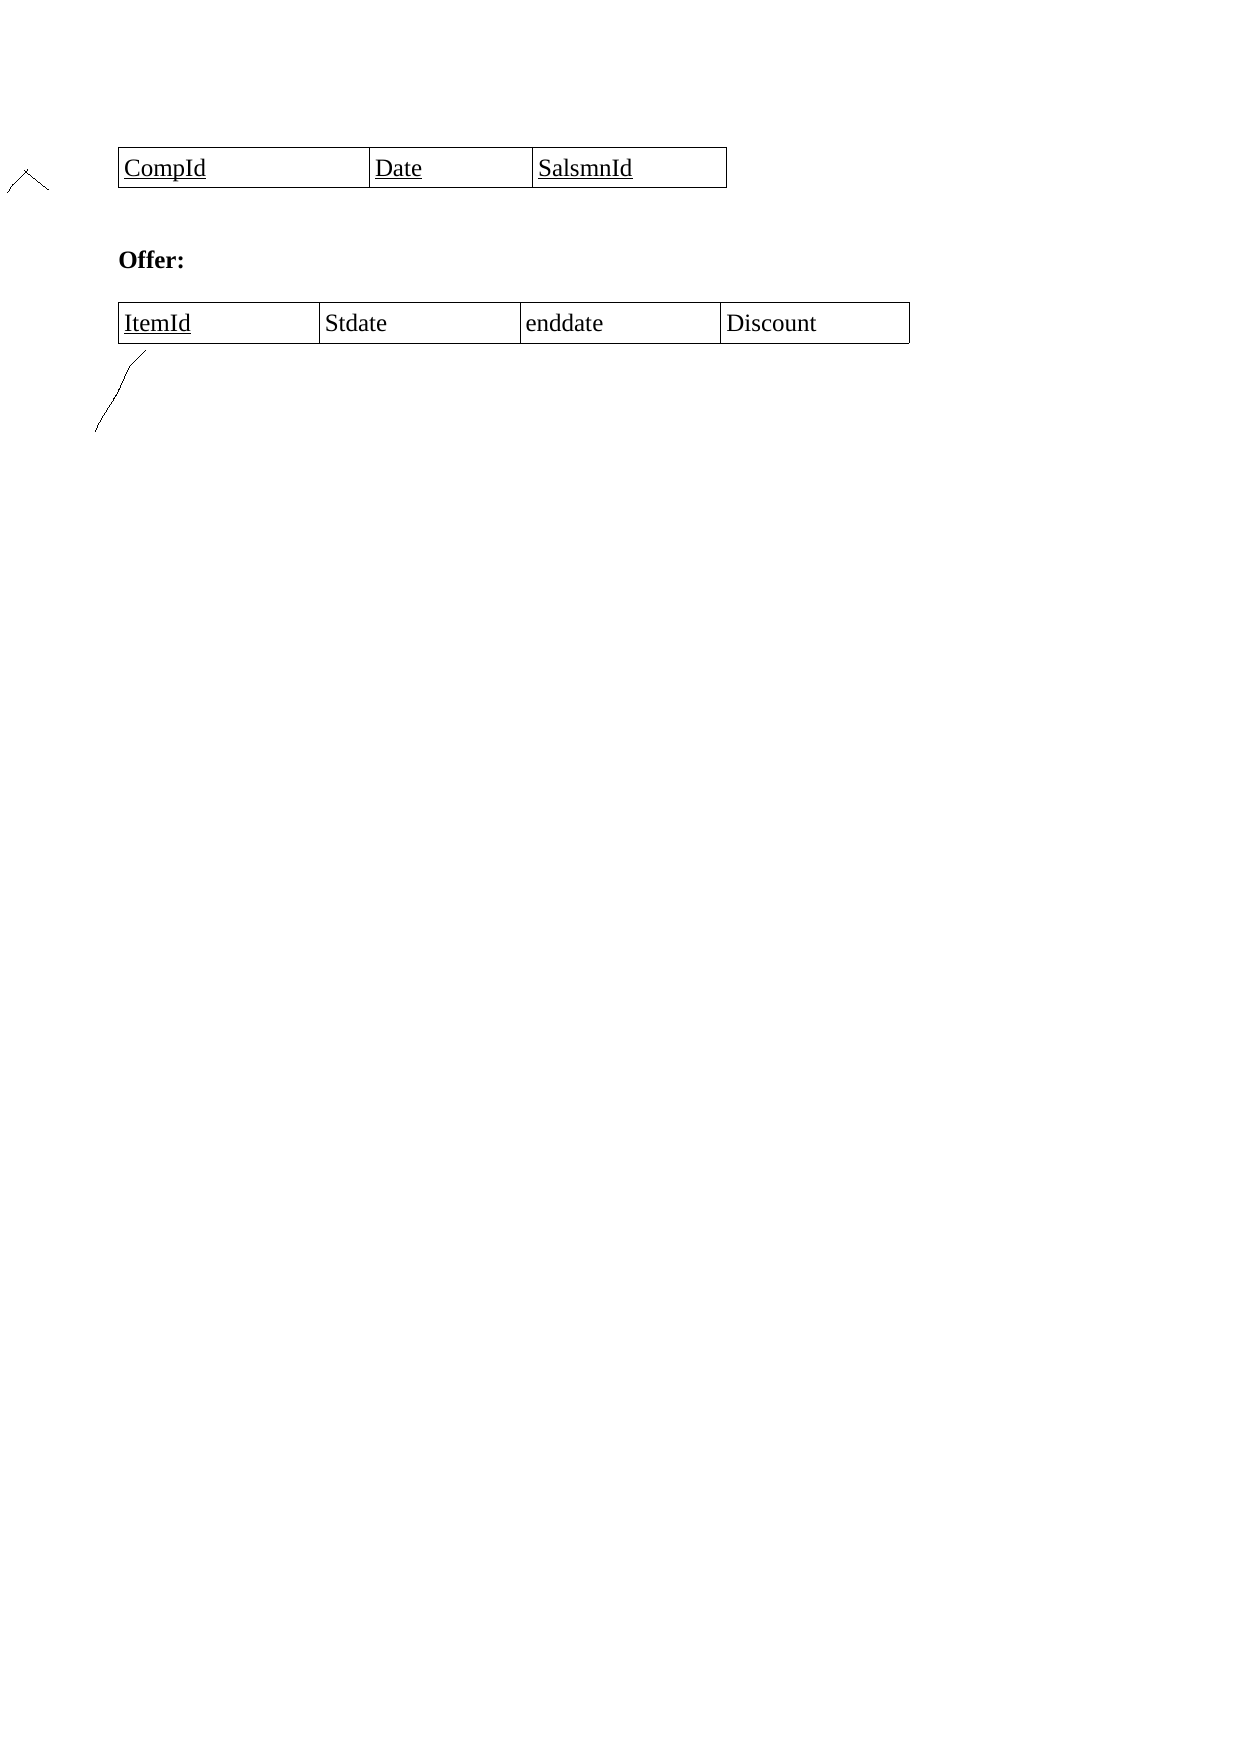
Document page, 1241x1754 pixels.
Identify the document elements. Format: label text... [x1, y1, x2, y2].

table_header CompId [119, 148, 369, 187]
table_header Date [370, 148, 532, 187]
table_header Discount [721, 303, 909, 343]
table_header ItemId [119, 303, 319, 343]
table_header SalsmnId [533, 148, 726, 187]
text Offer: [118, 245, 1122, 273]
table_header enddate [521, 303, 720, 343]
table_header Stdate [320, 303, 520, 343]
